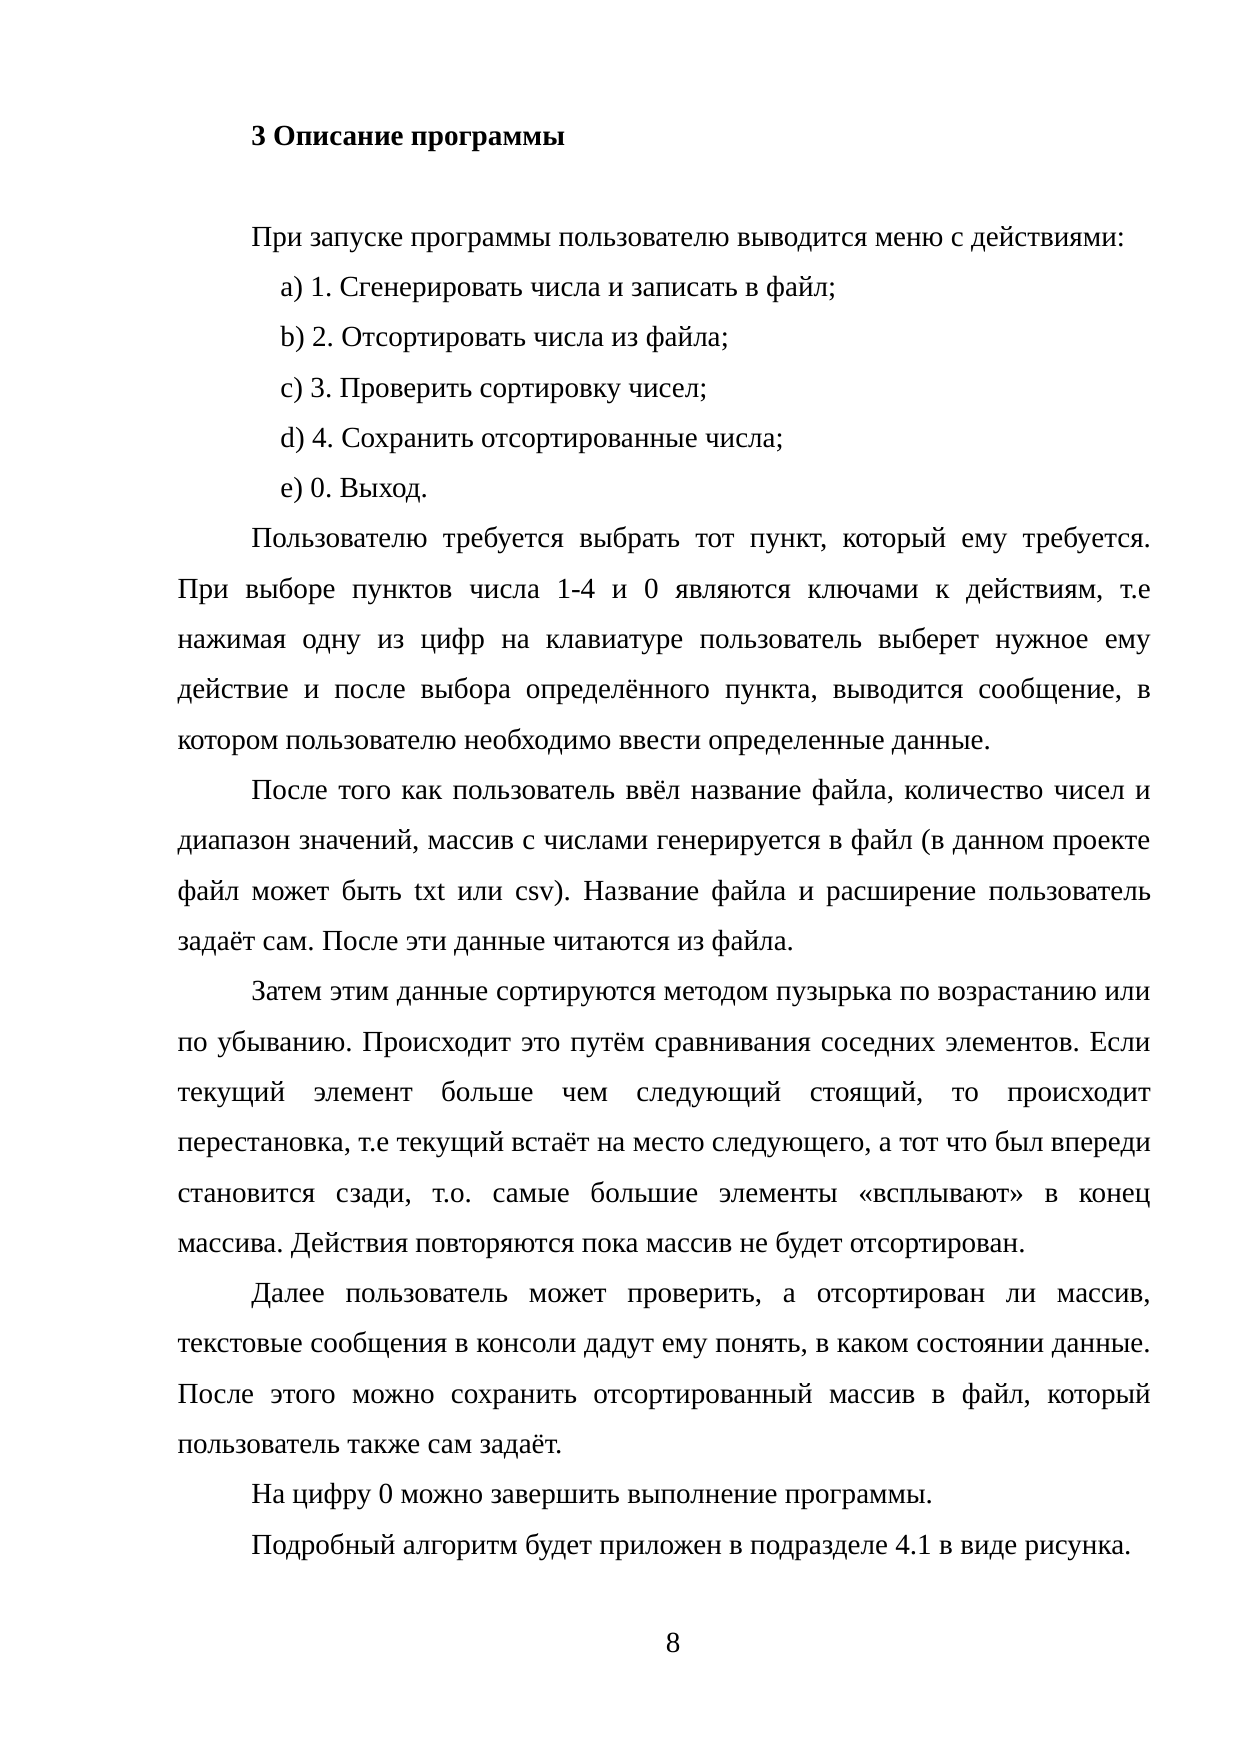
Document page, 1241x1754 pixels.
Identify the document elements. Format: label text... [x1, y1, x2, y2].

subtitle c) 3. Проверить сортировку чисел; [177, 370, 1152, 403]
subtitle Пользователю требуется выбрать тот пункт, который ему требуется. При выборе пунктов числа 1-4 и 0 являются ключами к действиям, т.е нажимая одну из цифр на клавиатуре пользователь выберет нужное ему действие и после выбора определённого пункта, выводится сообщение, в котором пользователю необходимо ввести определенные данные. [177, 521, 1152, 755]
subtitle После того как пользователь ввёл название файла, количество чисел и диапазон значений, массив с числами генерируется в файл (в данном проекте файл может быть txt или csv). Название файла и расширение пользователь задаёт сам. После эти данные читаются из файла. [177, 772, 1152, 957]
subtitle При запуске программы пользователю выводится меню с действиями: [177, 219, 1152, 252]
subtitle d) 4. Сохранить отсортированные числа; [177, 420, 1152, 453]
subtitle Затем этим данные сортируются методом пузырька по возрастанию или по убыванию. Происходит это путём сравнивания соседних элементов. Если текущий элемент больше чем следующий стоящий, то происходит перестановка, т.е текущий встаёт на место следующего, а тот что был впереди становится сзади, т.о. самые большие элементы «всплывают» в конец массива. Действия повторяются пока массив не будет отсортирован. [177, 973, 1152, 1258]
subtitle Далее пользователь может проверить, а отсортирован ли массив, текстовые сообщения в консоли дадут ему понять, в каком состоянии данные. После этого можно сохранить отсортированный массив в файл, который пользователь также сам задаёт. [177, 1275, 1152, 1460]
subtitle 3 Описание программы [177, 118, 1152, 152]
subtitle e) 0. Выход. [177, 470, 1152, 504]
subtitle На цифру 0 можно завершить выполнение программы. [177, 1477, 1152, 1510]
subtitle b) 2. Отсортировать числа из файла; [177, 319, 1152, 353]
subtitle Подробный алгоритм будет приложен в подразделе 4.1 в виде рисунка. [177, 1527, 1152, 1560]
subtitle a) 1. Сгенерировать числа и записать в файл; [177, 269, 1152, 303]
